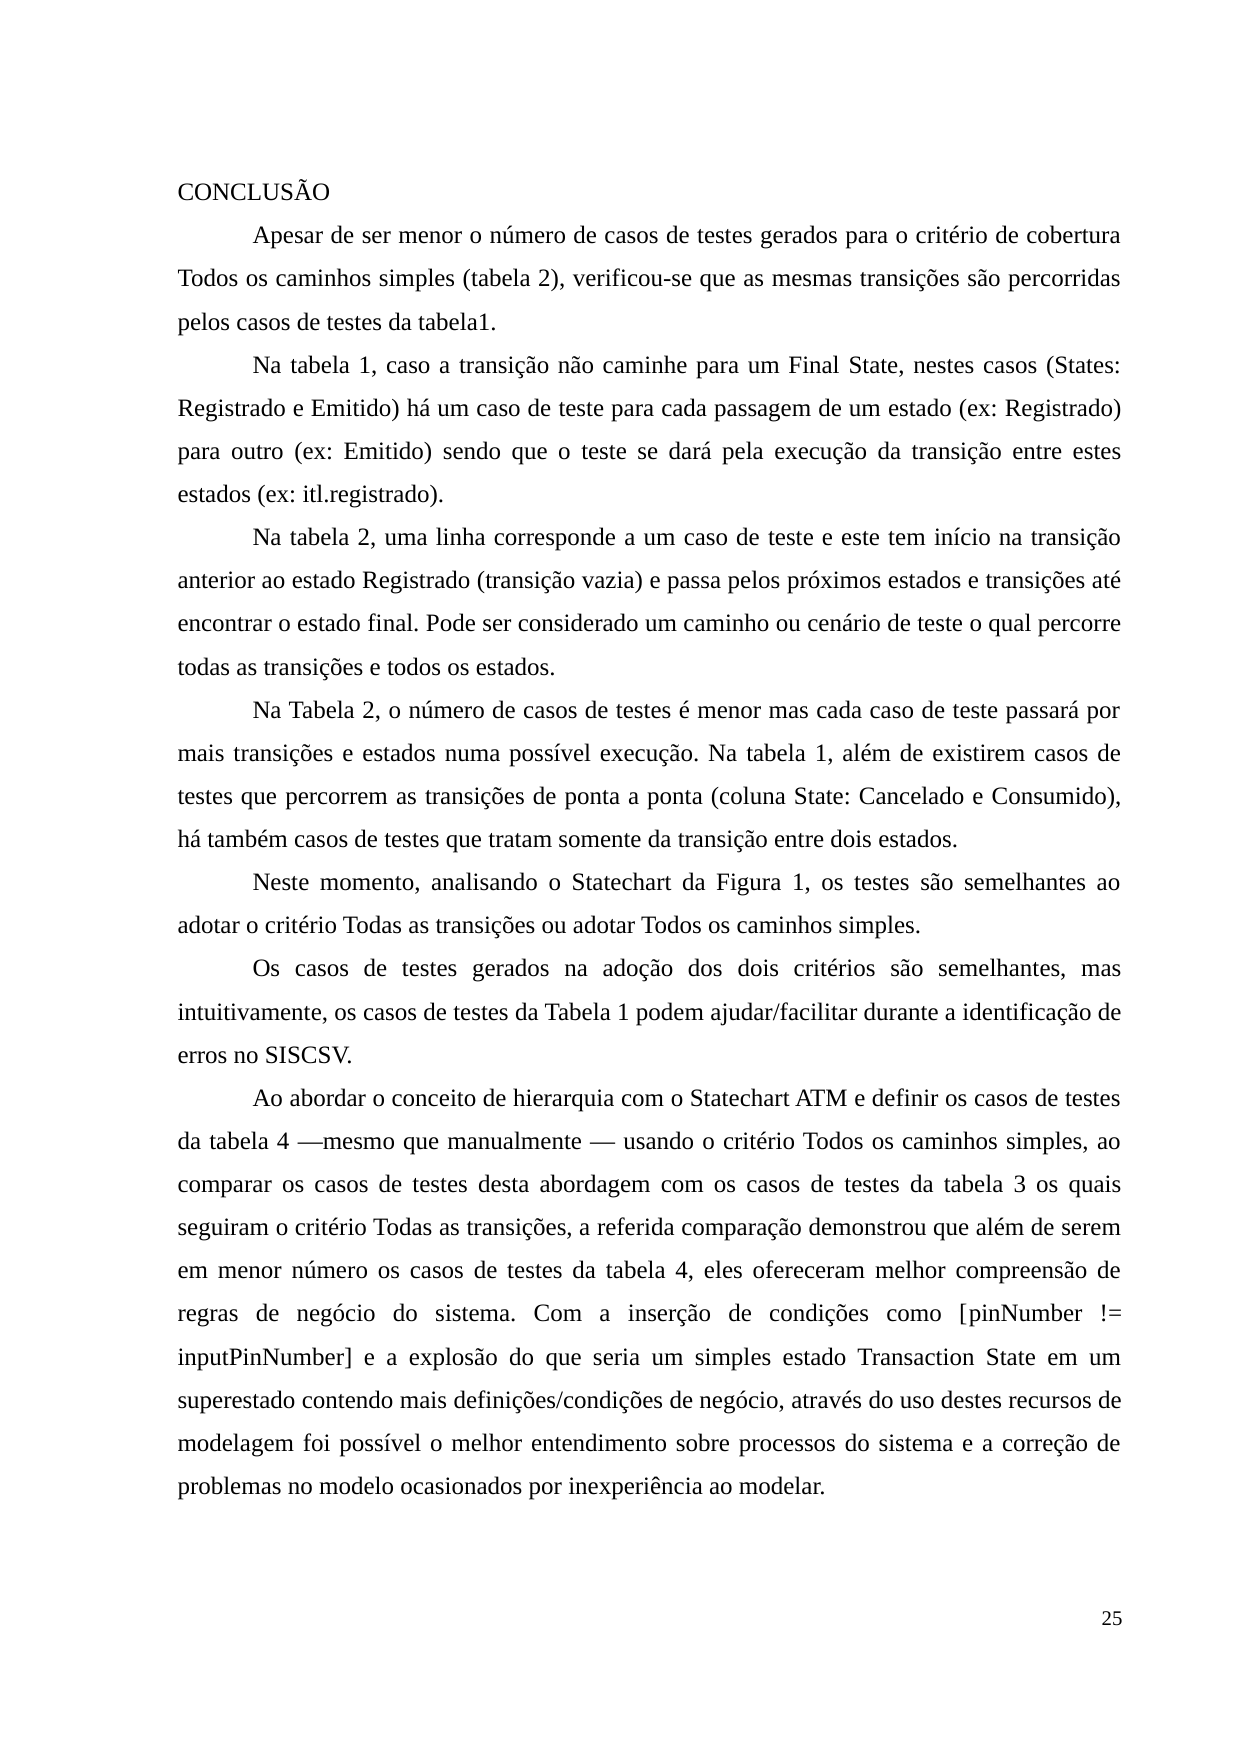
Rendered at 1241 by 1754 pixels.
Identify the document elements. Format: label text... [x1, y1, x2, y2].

text Na tabela 2, uma linha corresponde a um caso de teste e este tem início na transição anterior ao estado Registrado (transição vazia) e passa pelos próximos estados e transições até encontrar o estado final. Pode ser considerado um caminho ou cenário de teste o qual percorre todas as transições e todos os estados. [177, 522, 1122, 680]
text CONCLUSÃO [177, 177, 1122, 206]
text Ao abordar o conceito de hierarquia com o Statechart ATM e definir os casos de testes da tabela 4 —mesmo que manualmente — usando o critério Todos os caminhos simples, ao comparar os casos de testes desta abordagem com os casos de testes da tabela 3 os quais seguiram o critério Todas as transições, a referida comparação demonstrou que além de serem em menor número os casos de testes da tabela 4, eles ofereceram melhor compreensão de regras de negócio do sistema. Com a inserção de condições como [pinNumber != inputPinNumber] e a explosão do que seria um simples estado Transaction State em um superestado contendo mais definições/condições de negócio, através do uso destes recursos de modelagem foi possível o melhor entendimento sobre processos do sistema e a correção de problemas no modelo ocasionados por inexperiência ao modelar. [177, 1083, 1122, 1500]
text Apesar de ser menor o número de casos de testes gerados para o critério de cobertura Todos os caminhos simples (tabela 2), verificou-se que as mesmas transições são percorridas pelos casos de testes da tabela1. [177, 220, 1122, 335]
text Na tabela 1, caso a transição não caminhe para um Final State, nestes casos (States: Registrado e Emitido) há um caso de teste para cada passagem de um estado (ex: Registrado) para outro (ex: Emitido) sendo que o teste se dará pela execução da transição entre estes estados (ex: itl.registrado). [177, 350, 1122, 508]
text Os casos de testes gerados na adoção dos dois critérios são semelhantes, mas intuitivamente, os casos de testes da Tabela 1 podem ajudar/facilitar durante a identificação de erros no SISCSV. [177, 953, 1122, 1068]
text Na Tabela 2, o número de casos de testes é menor mas cada caso de teste passará por mais transições e estados numa possível execução. Na tabela 1, além de existirem casos de testes que percorrem as transições de ponta a ponta (coluna State: Cancelado e Consumido), há também casos de testes que tratam somente da transição entre dois estados. [177, 695, 1122, 853]
text Neste momento, analisando o Statechart da Figura 1, os testes são semelhantes ao adotar o critério Todas as transições ou adotar Todos os caminhos simples. [177, 867, 1122, 939]
